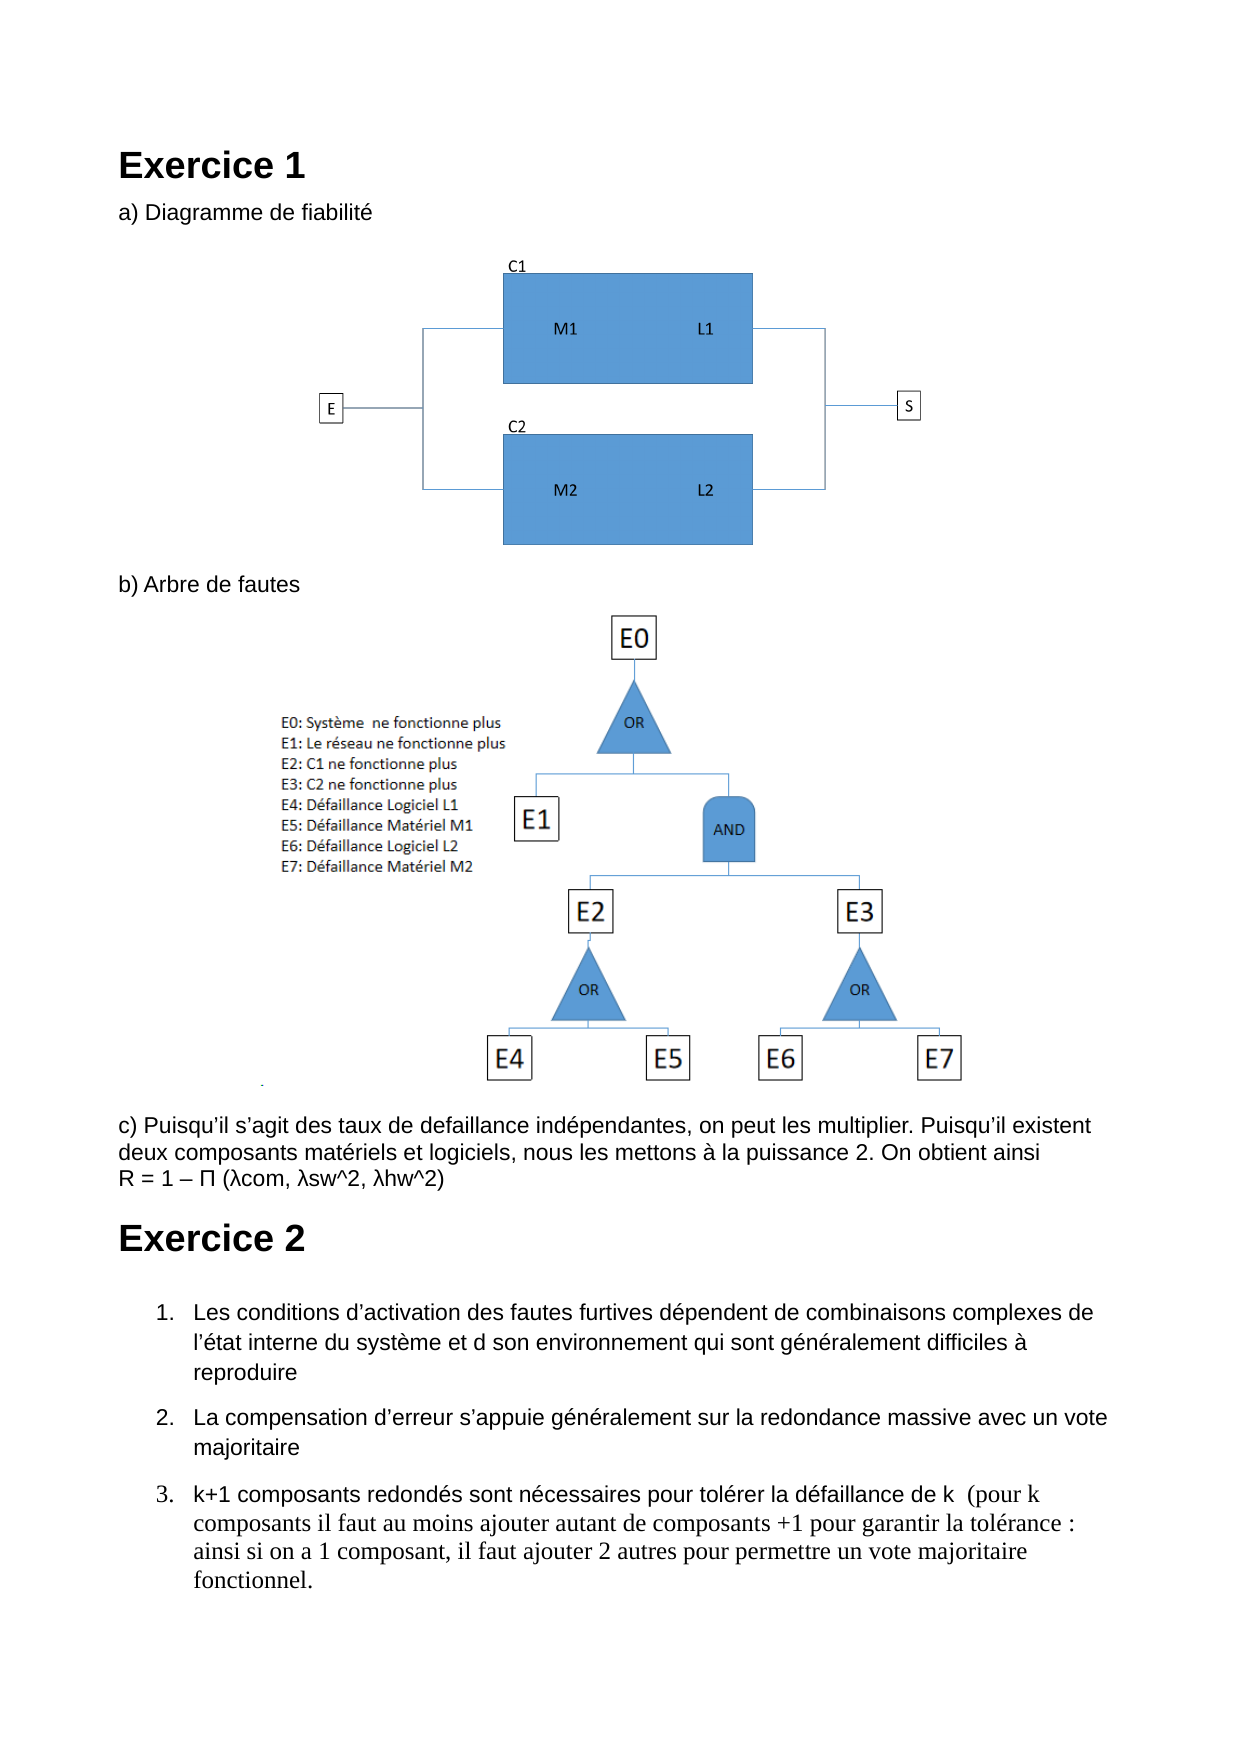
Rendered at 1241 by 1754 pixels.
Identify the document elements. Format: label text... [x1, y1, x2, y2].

subtitle Exercice 1 [118, 143, 1122, 187]
text a) Diagramme de fiabilité [118, 199, 1122, 226]
text c) Puisqu’il s’agit des taux de defaillance indépendantes, on peut les multiplier. Puisqu’il existent deux composants matériels et logiciels, nous les mettons à la puissance 2. On obtient ainsi [118, 1112, 1122, 1165]
picture [319, 252, 921, 545]
subtitle Exercice 2 [118, 1216, 1122, 1260]
list La compensation d’erreur s’appuie généralement sur la redondance massive avec un vote majoritaire [156, 1404, 1122, 1461]
list Les conditions d’activation des fautes furtives dépendent de combinaisons complexes de l’état interne du système et d son environnement qui sont généralement difficiles à reproduire [156, 1299, 1122, 1386]
text R = 1 – Π (λcom, λsw^2, λhw^2) [118, 1165, 1122, 1191]
text b) Arbre de fautes [118, 571, 1122, 597]
list k+1 composants redondés sont nécessaires pour tolérer la défaillance de k (pour k composants il faut au moins ajouter autant de composants +1 pour garantir la tolérance : ainsi si on a 1 composant, il faut ajouter 2 autres pour permettre un vote majoritaire fonctionnel. [156, 1479, 1122, 1594]
picture [260, 596, 980, 1086]
